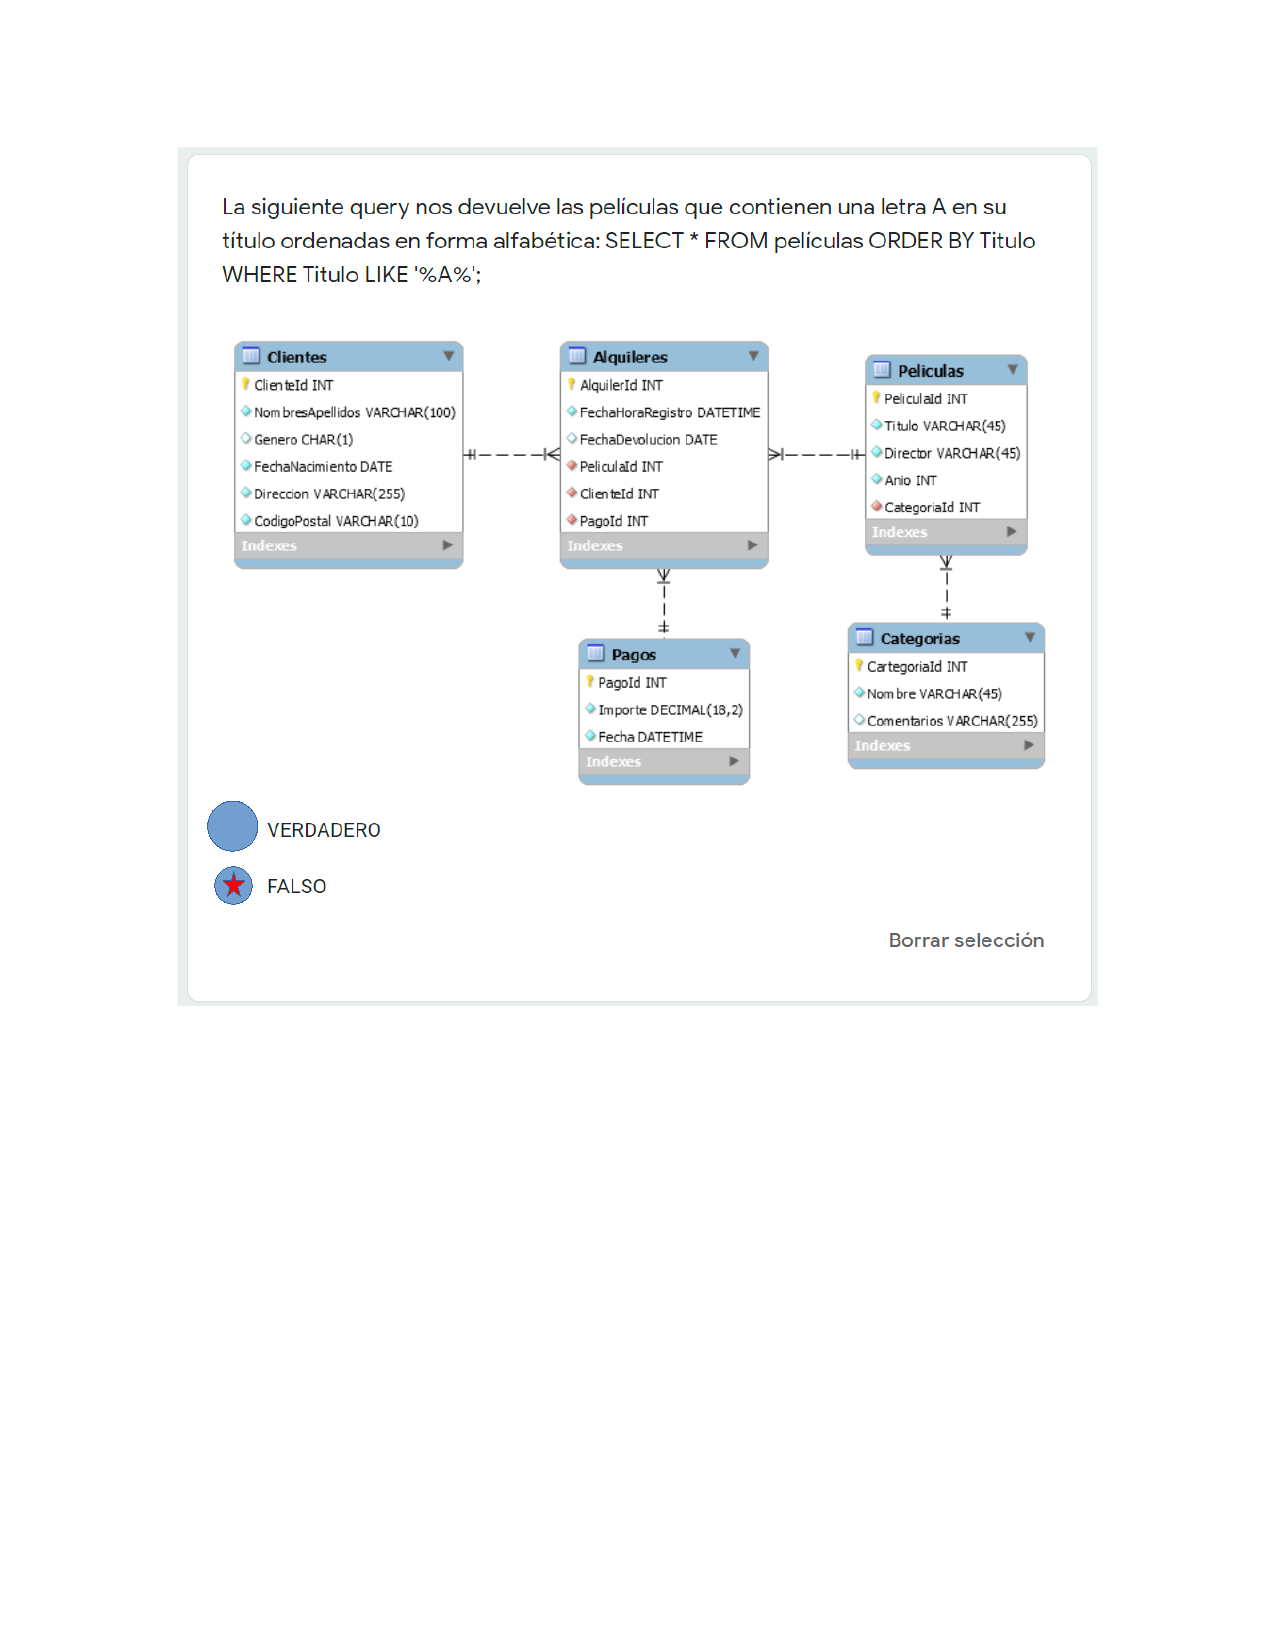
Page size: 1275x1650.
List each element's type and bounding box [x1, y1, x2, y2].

picture [177, 147, 1098, 1006]
